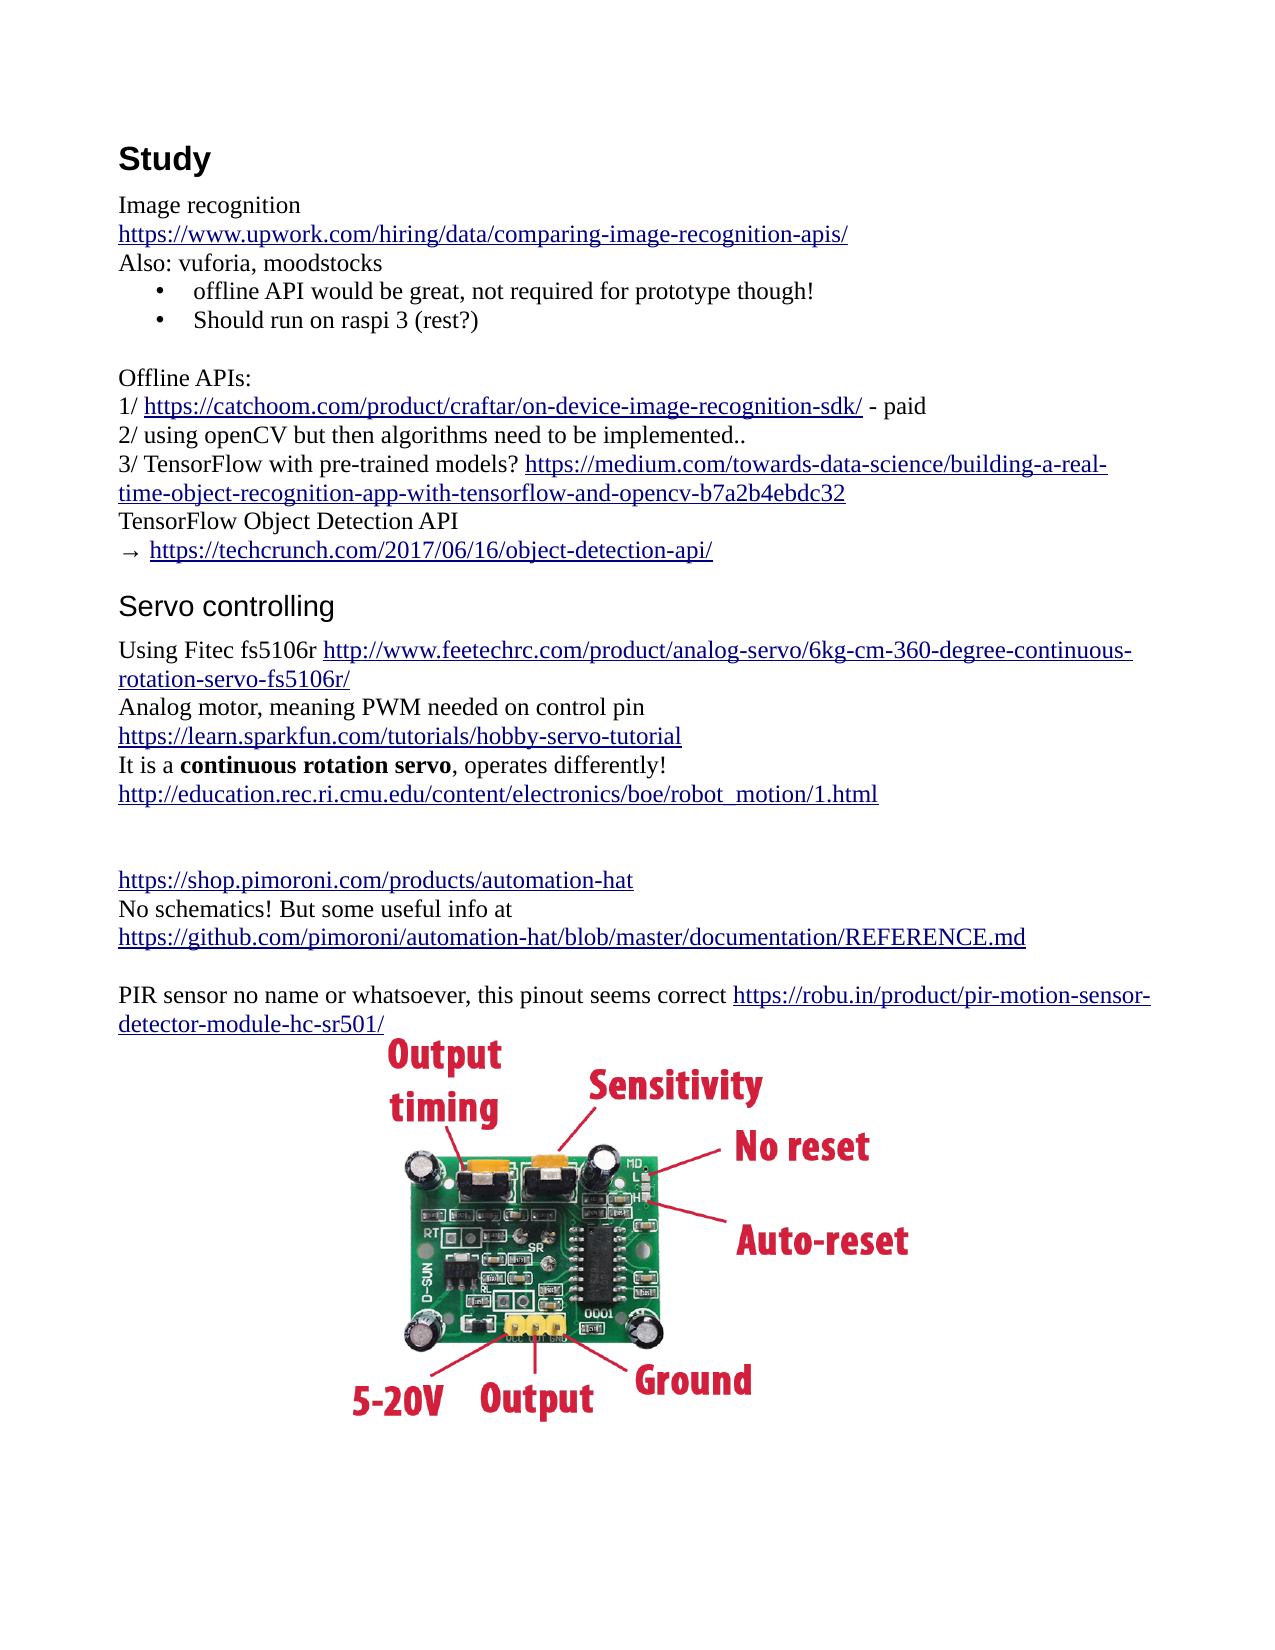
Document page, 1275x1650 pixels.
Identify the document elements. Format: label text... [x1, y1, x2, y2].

text It is a continuous rotation servo, operates differently! http://education.rec.ri.cmu.edu/content/electronics/boe/robot_motion/1.html [118, 750, 1157, 807]
text → https://techcrunch.com/2017/06/16/object-detection-api/ [118, 535, 1157, 564]
text Analog motor, meaning PWM needed on control pin [118, 692, 1157, 721]
text 1/ https://catchoom.com/product/craftar/on-device-image-recognition-sdk/ - paid [118, 391, 1157, 420]
text Using Fitec fs5106r http://www.feetechrc.com/product/analog-servo/6kg-cm-360-degree-continuous-rotation-servo-fs5106r/ [118, 635, 1157, 692]
text 2/ using openCV but then algorithms need to be implemented.. [118, 420, 1157, 449]
list offline API would be great, not required for prototype though! [156, 276, 1157, 305]
text Offline APIs: [118, 363, 1157, 391]
subtitle Servo controlling [118, 589, 1157, 622]
picture [345, 1037, 930, 1439]
subtitle Study [118, 139, 1157, 178]
text 3/ TensorFlow with pre-trained models? https://medium.com/towards-data-science/building-a-real-time-object-recognition-app-with-tensorflow-and-opencv-b7a2b4ebdc32 [118, 449, 1157, 506]
text PIR sensor no name or whatsoever, this pinout seems correct https://robu.in/product/pir-motion-sensor-detector-module-hc-sr501/ [118, 980, 1157, 1037]
list Should run on raspi 3 (rest?) [156, 305, 1157, 334]
text No schematics! But some useful info at https://github.com/pimoroni/automation-hat/blob/master/documentation/REFERENCE.md [118, 894, 1157, 951]
text TensorFlow Object Detection API [118, 506, 1157, 535]
text Also: vuforia, moodstocks [118, 248, 1157, 276]
text https://learn.sparkfun.com/tutorials/hobby-servo-tutorial [118, 721, 1157, 750]
text Image recognition [118, 190, 1157, 219]
text https://shop.pimoroni.com/products/automation-hat [118, 865, 1157, 894]
text https://www.upwork.com/hiring/data/comparing-image-recognition-apis/ [118, 219, 1157, 248]
